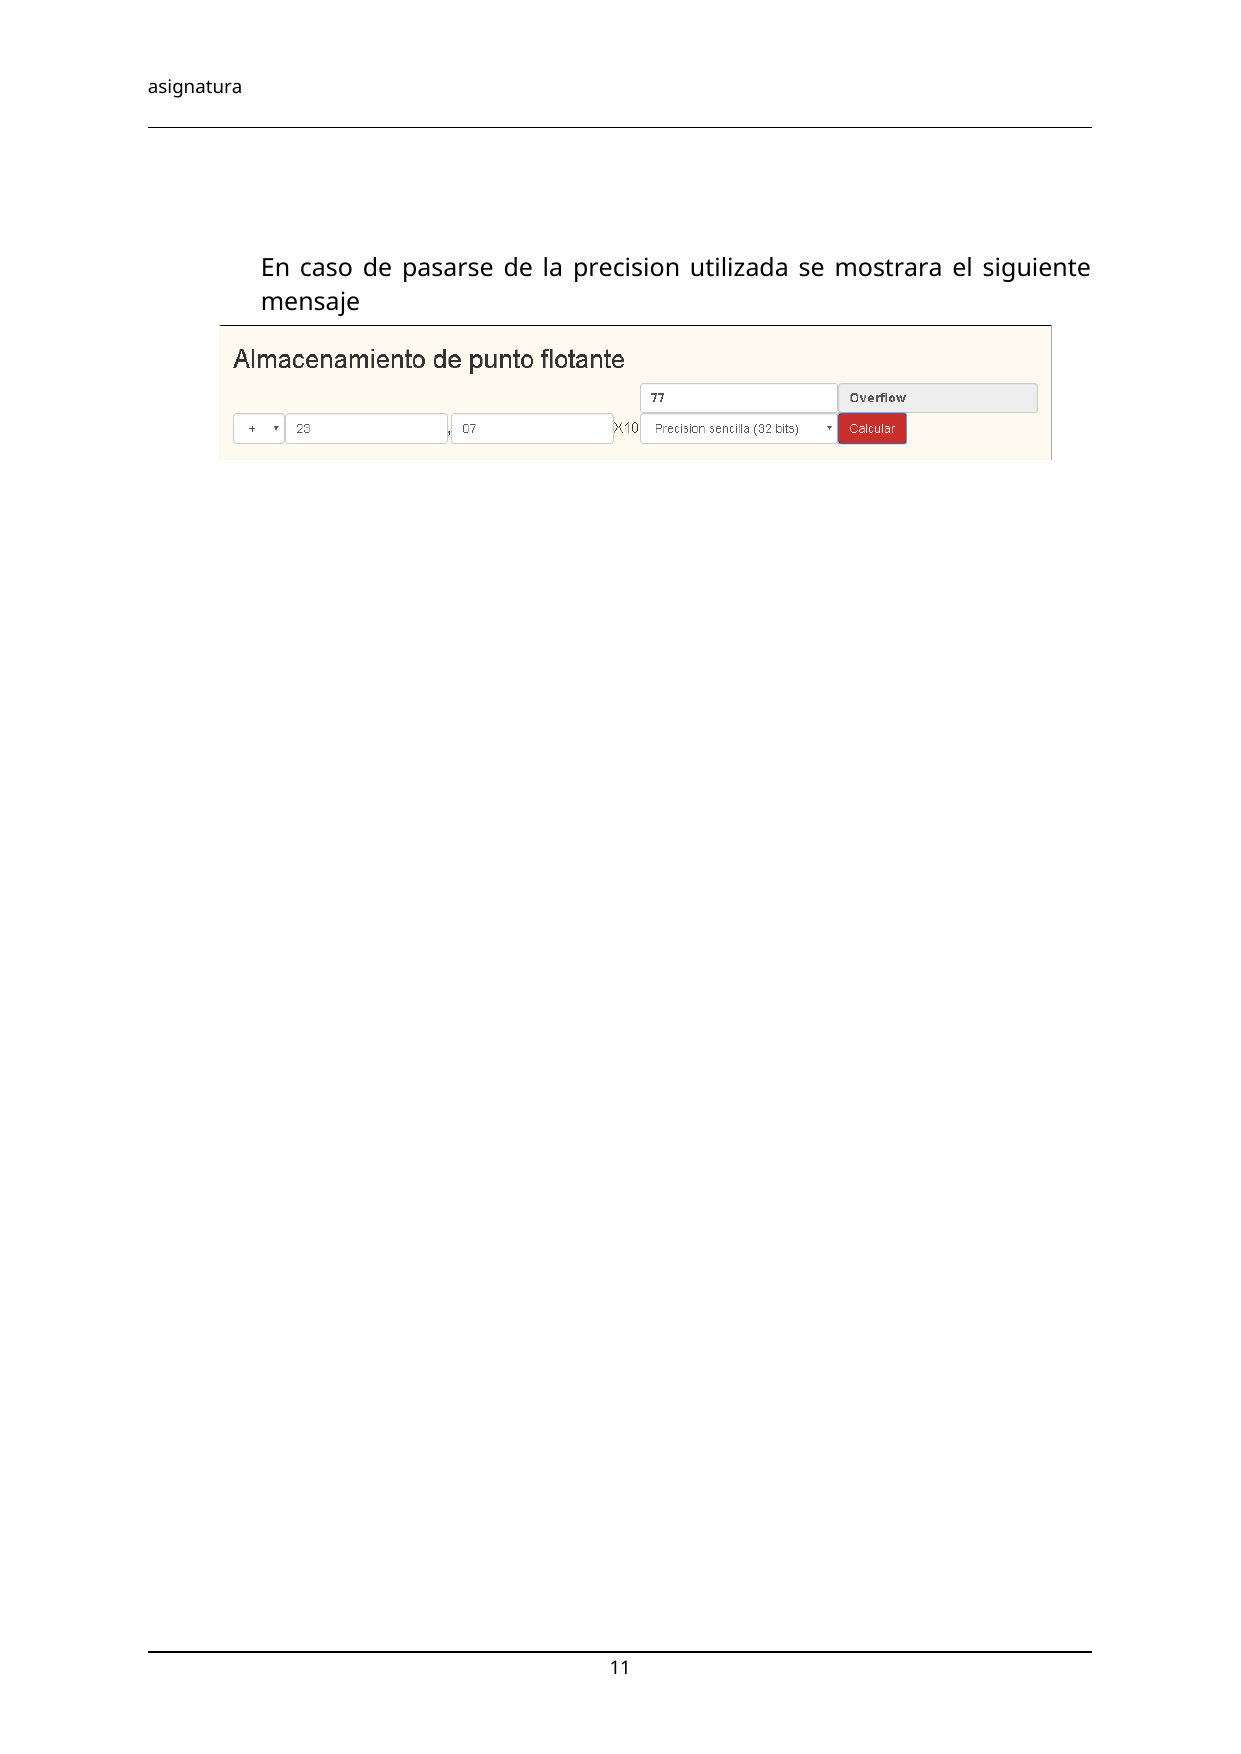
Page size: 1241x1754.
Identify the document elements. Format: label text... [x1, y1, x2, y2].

text En caso de pasarse de la precision utilizada se mostrara el siguiente mensaje [261, 250, 1092, 318]
